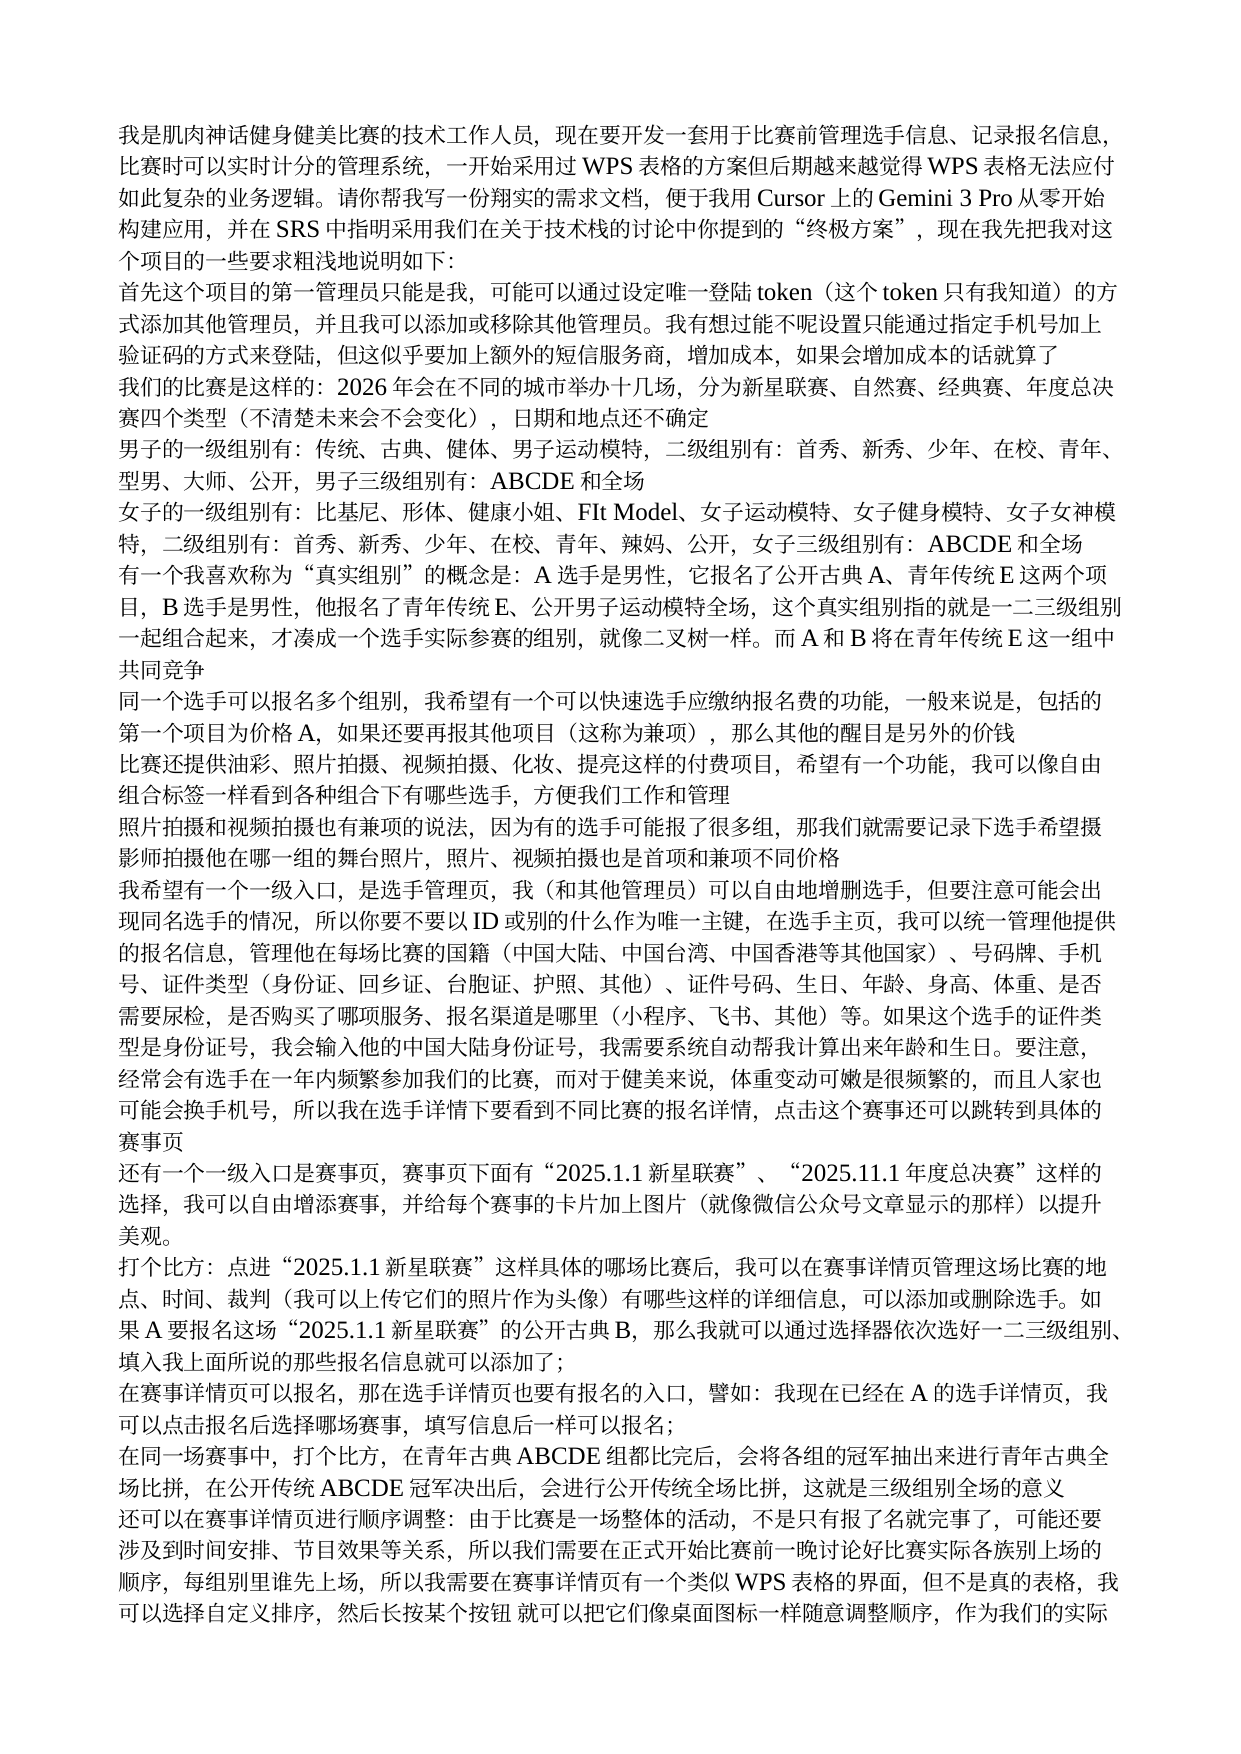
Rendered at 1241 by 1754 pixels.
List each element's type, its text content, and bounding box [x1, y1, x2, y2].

text 有一个我喜欢称为“真实组别”的概念是：A选手是男性，它报名了公开古典A、青年传统E这两个项目，B选手是男性，他报名了青年传统E、公开男子运动模特全场，这个真实组别指的就是一二三级组别一起组合起来，才凑成一个选手实际参赛的组别，就像二叉树一样。而A和B将在青年传统E这一组中共同竞争 [118, 558, 1122, 684]
text 我是肌肉神话健身健美比赛的技术工作人员，现在要开发一套用于比赛前管理选手信息、记录报名信息，比赛时可以实时计分的管理系统，一开始采用过WPS表格的方案但后期越来越觉得WPS表格无法应付如此复杂的业务逻辑。请你帮我写一份翔实的需求文档，便于我用Cursor上的Gemini 3 Pro从零开始构建应用，并在SRS中指明采用我们在关于技术栈的讨论中你提到的“终极方案”，现在我先把我对这个项目的一些要求粗浅地说明如下： [118, 118, 1122, 275]
text 在赛事详情页可以报名，那在选手详情页也要有报名的入口，譬如：我现在已经在A的选手详情页，我可以点击报名后选择哪场赛事，填写信息后一样可以报名； [118, 1376, 1122, 1439]
text 还可以在赛事详情页进行顺序调整：由于比赛是一场整体的活动，不是只有报了名就完事了，可能还要涉及到时间安排、节目效果等关系，所以我们需要在正式开始比赛前一晚讨论好比赛实际各族别上场的顺序，每组别里谁先上场，所以我需要在赛事详情页有一个类似WPS表格的界面，但不是真的表格，我可以选择自定义排序，然后长按某个按钮 就可以把它们像桌面图标一样随意调整顺序，作为我们的实际 [118, 1502, 1122, 1628]
text 首先这个项目的第一管理员只能是我，可能可以通过设定唯一登陆token（这个token只有我知道）的方式添加其他管理员，并且我可以添加或移除其他管理员。我有想过能不呢设置只能通过指定手机号加上验证码的方式来登陆，但这似乎要加上额外的短信服务商，增加成本，如果会增加成本的话就算了 [118, 275, 1122, 370]
text 打个比方：点进“2025.1.1新星联赛”这样具体的哪场比赛后，我可以在赛事详情页管理这场比赛的地点、时间、裁判（我可以上传它们的照片作为头像）有哪些这样的详细信息，可以添加或删除选手。如果A要报名这场“2025.1.1新星联赛”的公开古典B，那么我就可以通过选择器依次选好一二三级组别、填入我上面所说的那些报名信息就可以添加了； [118, 1251, 1122, 1376]
text 在同一场赛事中，打个比方，在青年古典ABCDE组都比完后，会将各组的冠军抽出来进行青年古典全场比拼，在公开传统ABCDE冠军决出后，会进行公开传统全场比拼，这就是三级组别全场的意义 [118, 1439, 1122, 1502]
text 还有一个一级入口是赛事页，赛事页下面有“2025.1.1新星联赛”、“2025.11.1年度总决赛”这样的选择，我可以自由增添赛事，并给每个赛事的卡片加上图片（就像微信公众号文章显示的那样）以提升美观。 [118, 1156, 1122, 1251]
text 同一个选手可以报名多个组别，我希望有一个可以快速选手应缴纳报名费的功能，一般来说是，包括的第一个项目为价格A，如果还要再报其他项目（这称为兼项），那么其他的醒目是另外的价钱 [118, 684, 1122, 747]
text 我们的比赛是这样的：2026年会在不同的城市举办十几场，分为新星联赛、自然赛、经典赛、年度总决赛四个类型（不清楚未来会不会变化），日期和地点还不确定 [118, 370, 1122, 433]
text 照片拍摄和视频拍摄也有兼项的说法，因为有的选手可能报了很多组，那我们就需要记录下选手希望摄影师拍摄他在哪一组的舞台照片，照片、视频拍摄也是首项和兼项不同价格 [118, 810, 1122, 873]
text 女子的一级组别有：比基尼、形体、健康小姐、FIt Model、女子运动模特、女子健身模特、女子女神模特，二级组别有：首秀、新秀、少年、在校、青年、辣妈、公开，女子三级组别有：ABCDE和全场 [118, 496, 1122, 558]
text 我希望有一个一级入口，是选手管理页，我（和其他管理员）可以自由地增删选手，但要注意可能会出现同名选手的情况，所以你要不要以ID或别的什么作为唯一主键，在选手主页，我可以统一管理他提供的报名信息，管理他在每场比赛的国籍（中国大陆、中国台湾、中国香港等其他国家）、号码牌、手机号、证件类型（身份证、回乡证、台胞证、护照、其他）、证件号码、生日、年龄、身高、体重、是否需要尿检，是否购买了哪项服务、报名渠道是哪里（小程序、飞书、其他）等。如果这个选手的证件类型是身份证号，我会输入他的中国大陆身份证号，我需要系统自动帮我计算出来年龄和生日。要注意，经常会有选手在一年内频繁参加我们的比赛，而对于健美来说，体重变动可嫩是很频繁的，而且人家也可能会换手机号，所以我在选手详情下要看到不同比赛的报名详情，点击这个赛事还可以跳转到具体的赛事页 [118, 873, 1122, 1156]
text 男子的一级组别有：传统、古典、健体、男子运动模特，二级组别有：首秀、新秀、少年、在校、青年、型男、大师、公开，男子三级组别有：ABCDE和全场 [118, 433, 1122, 496]
text 比赛还提供油彩、照片拍摄、视频拍摄、化妆、提亮这样的付费项目，希望有一个功能，我可以像自由组合标签一样看到各种组合下有哪些选手，方便我们工作和管理 [118, 747, 1122, 810]
